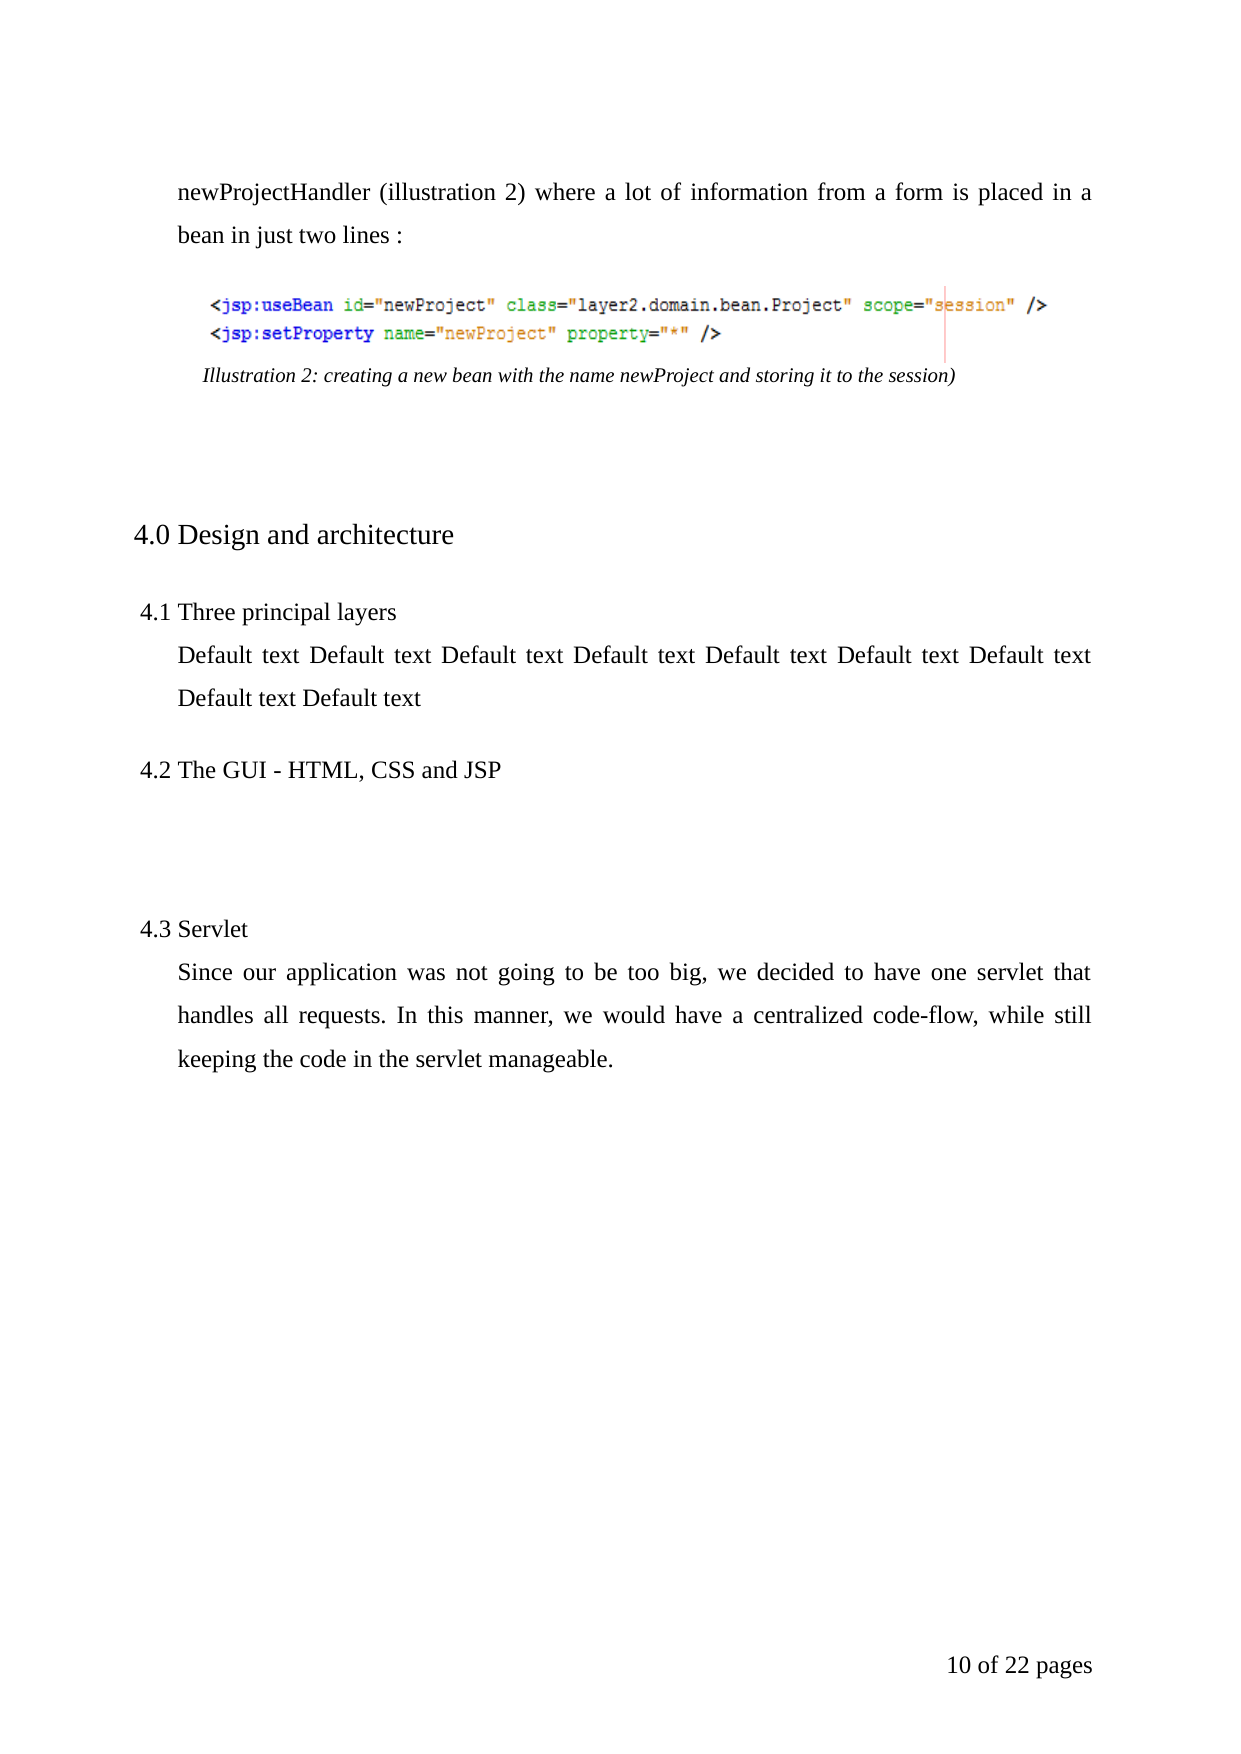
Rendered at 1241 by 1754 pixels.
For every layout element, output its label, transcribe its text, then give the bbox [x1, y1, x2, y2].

text Since our application was not going to be too big, we decided to have one servlet that handles all requests. In this manner, we would have a centralized code-flow, while still keeping the code in the servlet manageable. [177, 957, 1093, 1072]
subtitle Three principal layers [177, 597, 1093, 625]
subtitle Servlet [177, 914, 1093, 943]
text newProjectHandler (illustration 2) where a lot of information from a form is placed in a bean in just two lines : [177, 177, 1093, 249]
text Illustration 2: creating a new bean with the name newProject and storing it to the session) [202, 363, 1067, 387]
subtitle Design and architecture [177, 517, 1093, 550]
text Default text Default text Default text Default text Default text Default text Default text Default text Default text [177, 640, 1093, 712]
picture [202, 286, 1068, 363]
subtitle The GUI - HTML, CSS and JSP [177, 755, 1093, 784]
